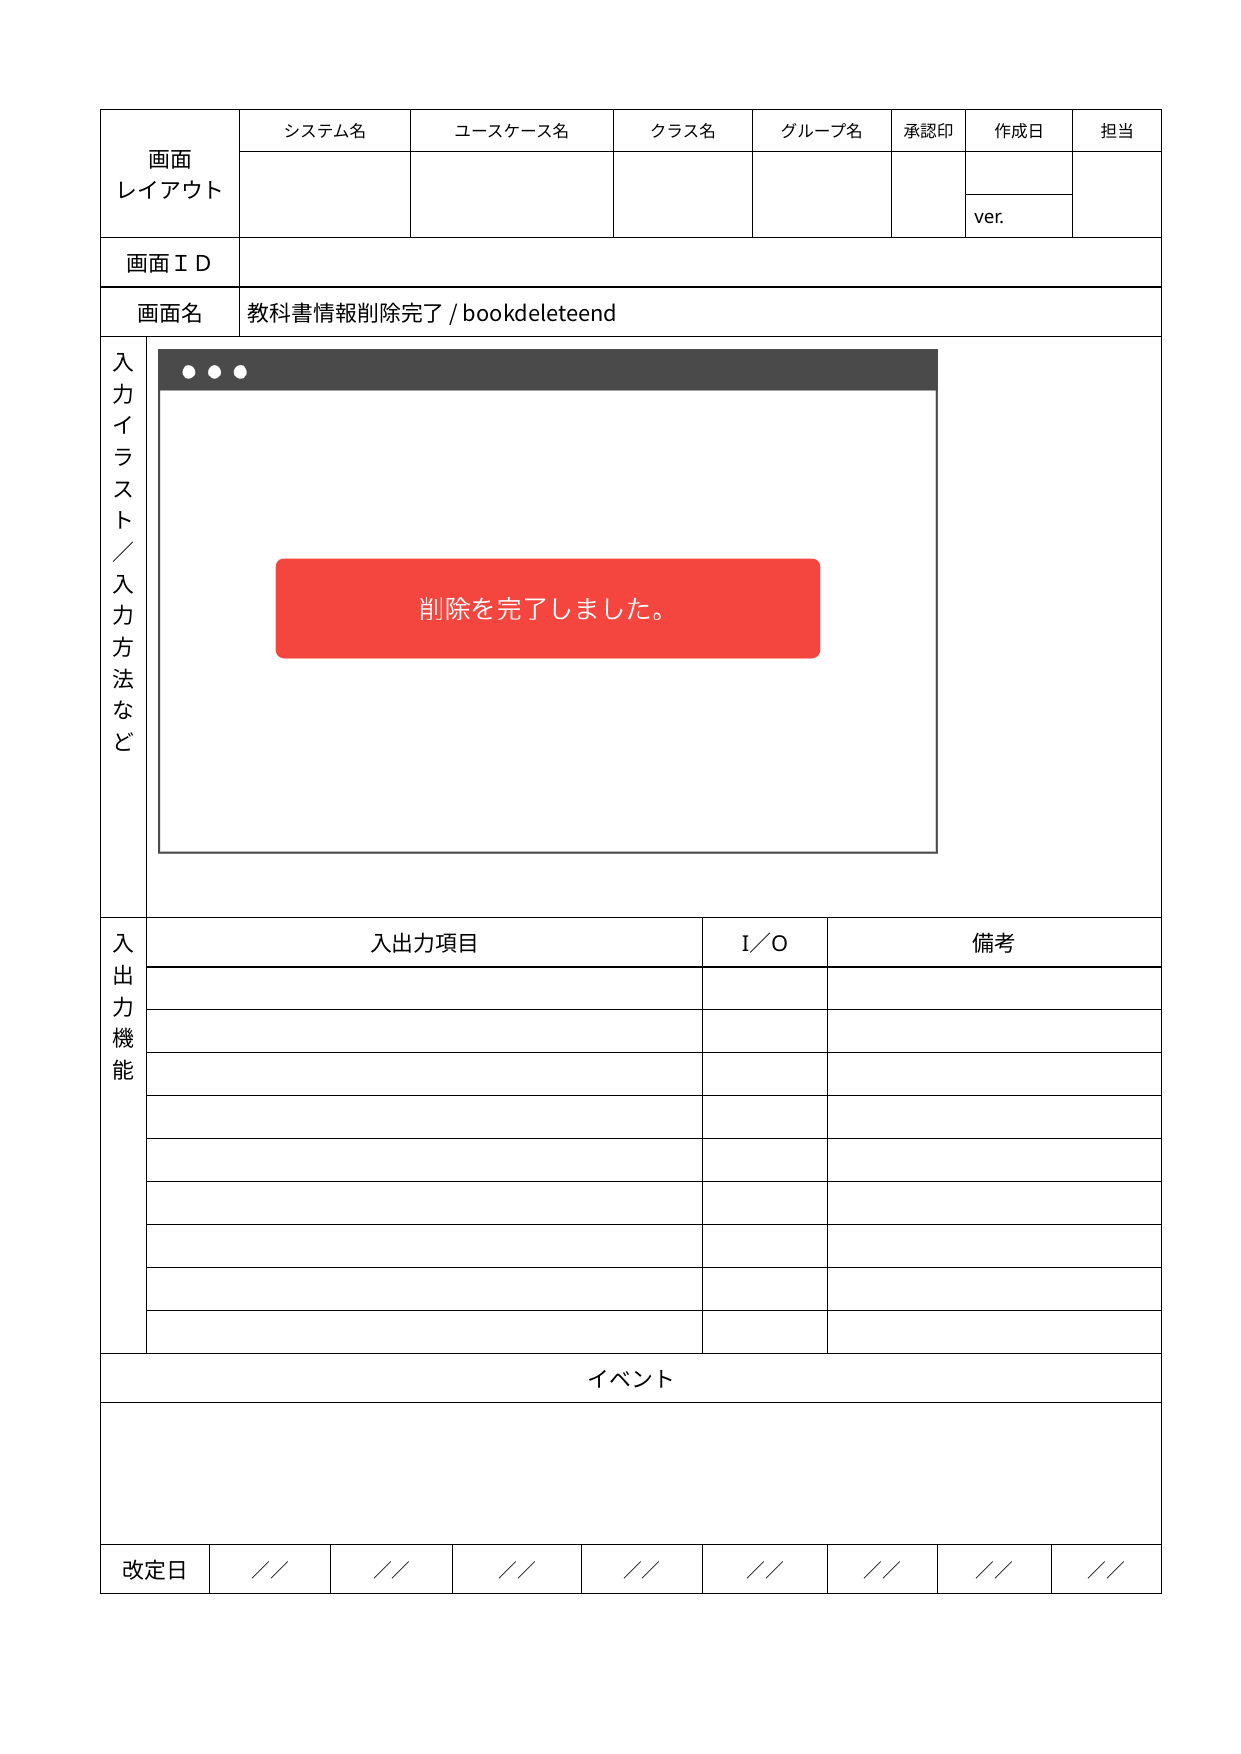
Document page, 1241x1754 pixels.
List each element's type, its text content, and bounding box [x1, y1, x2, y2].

table_cell 教科書情報削除完了 / bookdeleteend [240, 288, 1161, 336]
table_cell 備考 [828, 918, 1161, 966]
table_cell [828, 1096, 1161, 1138]
picture [155, 345, 942, 863]
table_cell [147, 337, 1161, 917]
table_header グループ名 [753, 110, 891, 151]
table_header ユースケース名 [411, 110, 613, 151]
table_cell [147, 1053, 702, 1095]
table_cell [703, 1053, 827, 1095]
table_cell [240, 152, 410, 237]
table_header 作成日 [966, 110, 1072, 151]
table_cell [147, 1268, 702, 1310]
table_cell [147, 1225, 702, 1267]
table_header 画面 レイアウト [101, 110, 239, 237]
table_cell [614, 152, 752, 237]
table_cell ／／ [210, 1545, 330, 1593]
table_cell イベント [101, 1354, 1161, 1402]
table_cell [1073, 152, 1161, 237]
table_header 担当 [1073, 110, 1161, 151]
table_cell [828, 1010, 1161, 1052]
table_cell [966, 152, 1072, 194]
table_cell 入出力項目 [147, 918, 702, 966]
table_cell [892, 152, 965, 237]
table_cell [828, 1311, 1161, 1353]
table_cell [703, 1182, 827, 1224]
table_cell [411, 152, 613, 237]
table_cell [753, 152, 891, 237]
table_cell [828, 1139, 1161, 1181]
table_cell [828, 1225, 1161, 1267]
table_header システム名 [240, 110, 410, 151]
table_cell [147, 968, 702, 1009]
table_cell [147, 1010, 702, 1052]
table_cell [828, 1182, 1161, 1224]
table_cell 画面名 [101, 288, 239, 336]
table_cell 入出力機能 [101, 918, 146, 1353]
table_cell [101, 1403, 1161, 1544]
table_header 承認印 [892, 110, 965, 151]
table_cell [147, 1182, 702, 1224]
table_cell 入力イラスト／入力方法など [101, 337, 146, 917]
table_cell I／O [703, 918, 827, 966]
table_header クラス名 [614, 110, 752, 151]
table_cell ／／ [582, 1545, 702, 1593]
table_cell [703, 1225, 827, 1267]
table_cell [703, 1268, 827, 1310]
table_cell [147, 1311, 702, 1353]
table_cell [703, 1139, 827, 1181]
table_cell 画面ＩＤ [101, 238, 239, 286]
table_cell ／／ [703, 1545, 827, 1593]
table_cell [828, 1053, 1161, 1095]
table_cell [703, 1096, 827, 1138]
table_cell ／／ [938, 1545, 1051, 1593]
table_cell ／／ [828, 1545, 937, 1593]
table_cell [240, 238, 1161, 286]
table_cell [147, 1139, 702, 1181]
table_cell [147, 1096, 702, 1138]
table_cell ／／ [453, 1545, 581, 1593]
table_cell ／／ [1052, 1545, 1161, 1593]
table_cell [703, 968, 827, 1009]
table_cell [703, 1311, 827, 1353]
table_cell [828, 1268, 1161, 1310]
table_cell ／／ [331, 1545, 452, 1593]
table_cell 改定日 [101, 1545, 209, 1593]
table_cell [703, 1010, 827, 1052]
table_cell [828, 968, 1161, 1009]
table_cell ver. [966, 195, 1072, 237]
